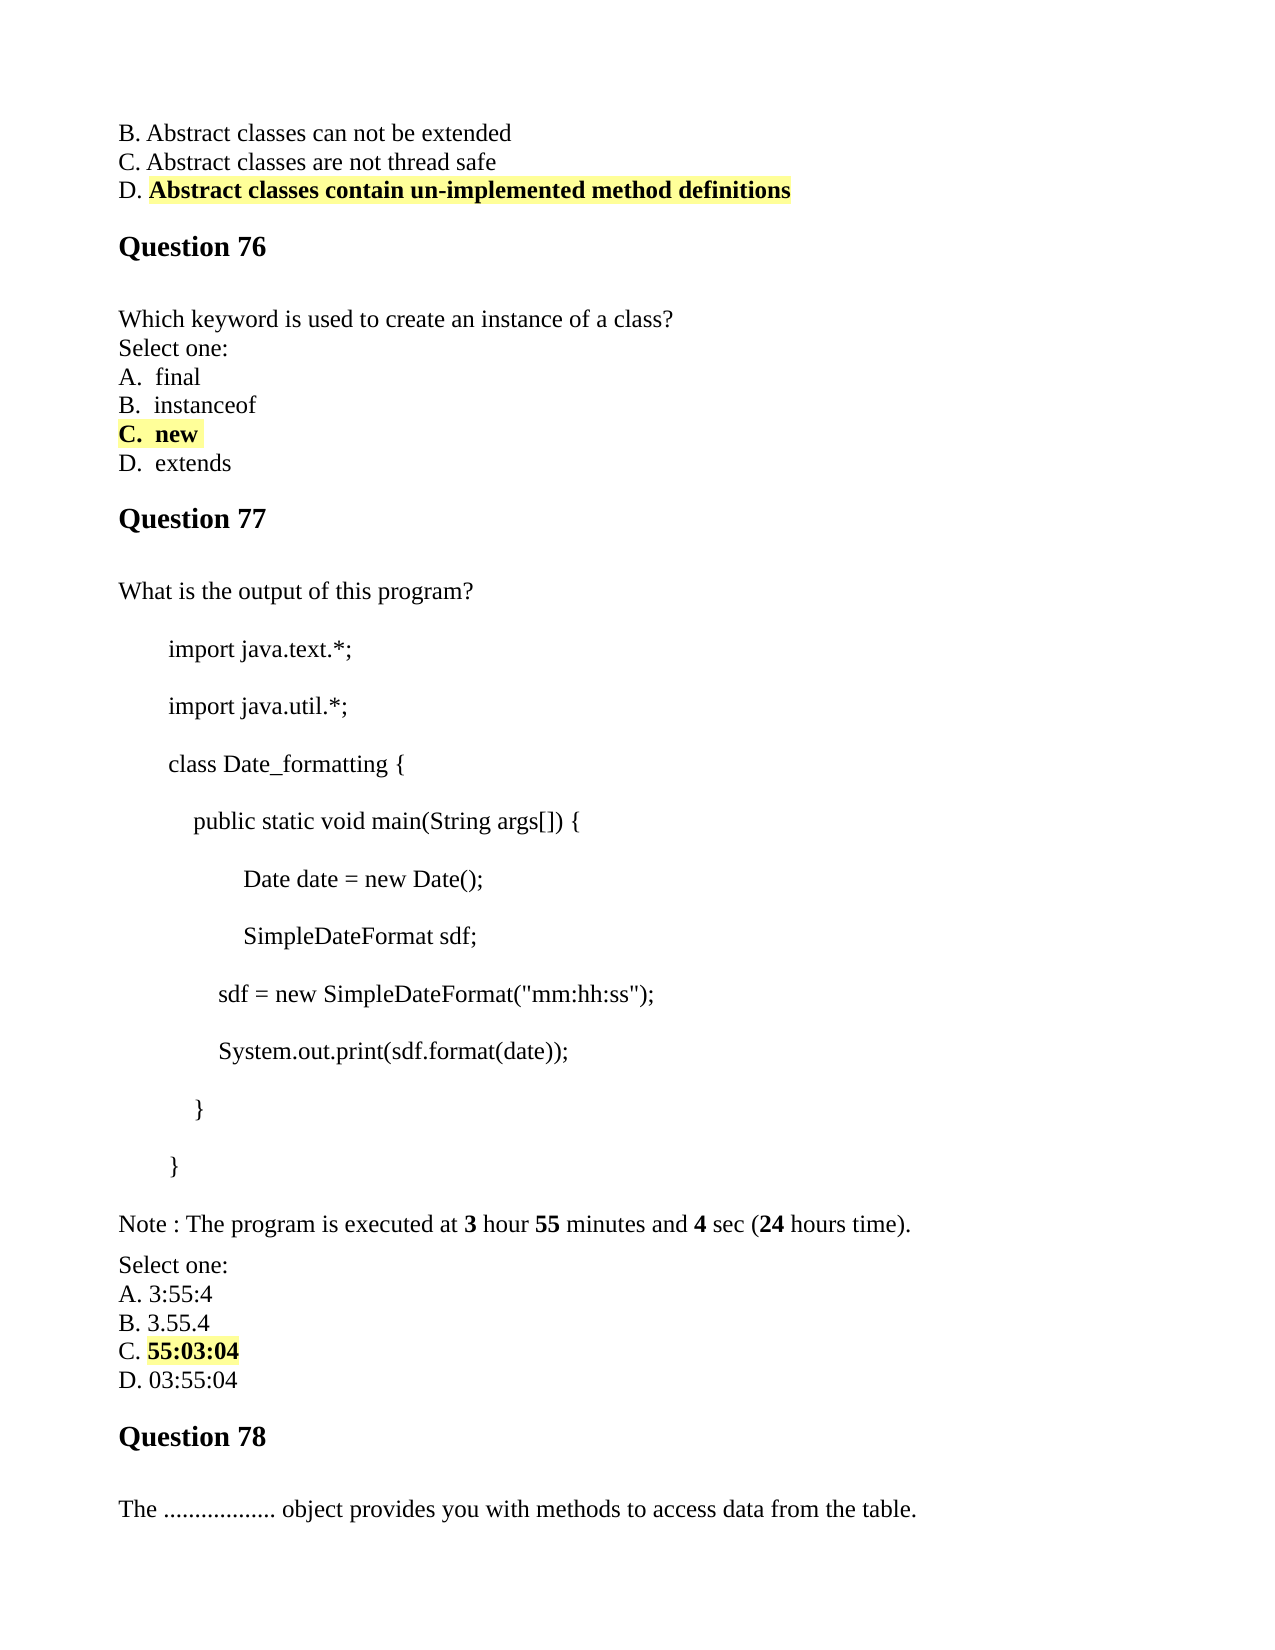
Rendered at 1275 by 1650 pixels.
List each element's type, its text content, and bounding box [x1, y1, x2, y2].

text The .................. object provides you with methods to access data from the table. [118, 1494, 1157, 1522]
subtitle Question 76 [118, 229, 1157, 263]
text B. Abstract classes can not be extended [118, 118, 1157, 147]
text C. 55:03:04 [118, 1336, 1157, 1365]
text Select one: [118, 333, 1157, 362]
subtitle Question 78 [118, 1419, 1157, 1452]
text B. 3.55.4 [118, 1308, 1157, 1336]
text D. extends [118, 448, 1157, 477]
subtitle Question 77 [118, 502, 1157, 535]
text B. instanceof [118, 390, 1157, 419]
text A. final [118, 362, 1157, 390]
text What is the output of this program? import java.text.*; import java.util.*; class Date_formatting { public static void main(String args[]) { Date date = new Date(); SimpleDateFormat sdf; sdf = new SimpleDateFormat("mm:hh:ss"); System.out.print(sdf.format(date)); } } Note : The program is executed at 3 hour 55 minutes and 4 sec (24 hours time). [118, 576, 1157, 1238]
text C. Abstract classes are not thread safe [118, 147, 1157, 176]
text Select one: [118, 1250, 1157, 1279]
text D. 03:55:04 [118, 1365, 1157, 1394]
text Which keyword is used to create an instance of a class? [118, 304, 1157, 333]
text A. 3:55:4 [118, 1279, 1157, 1308]
text D. Abstract classes contain un-implemented method definitions [118, 176, 1157, 204]
text C. new [118, 419, 1157, 448]
